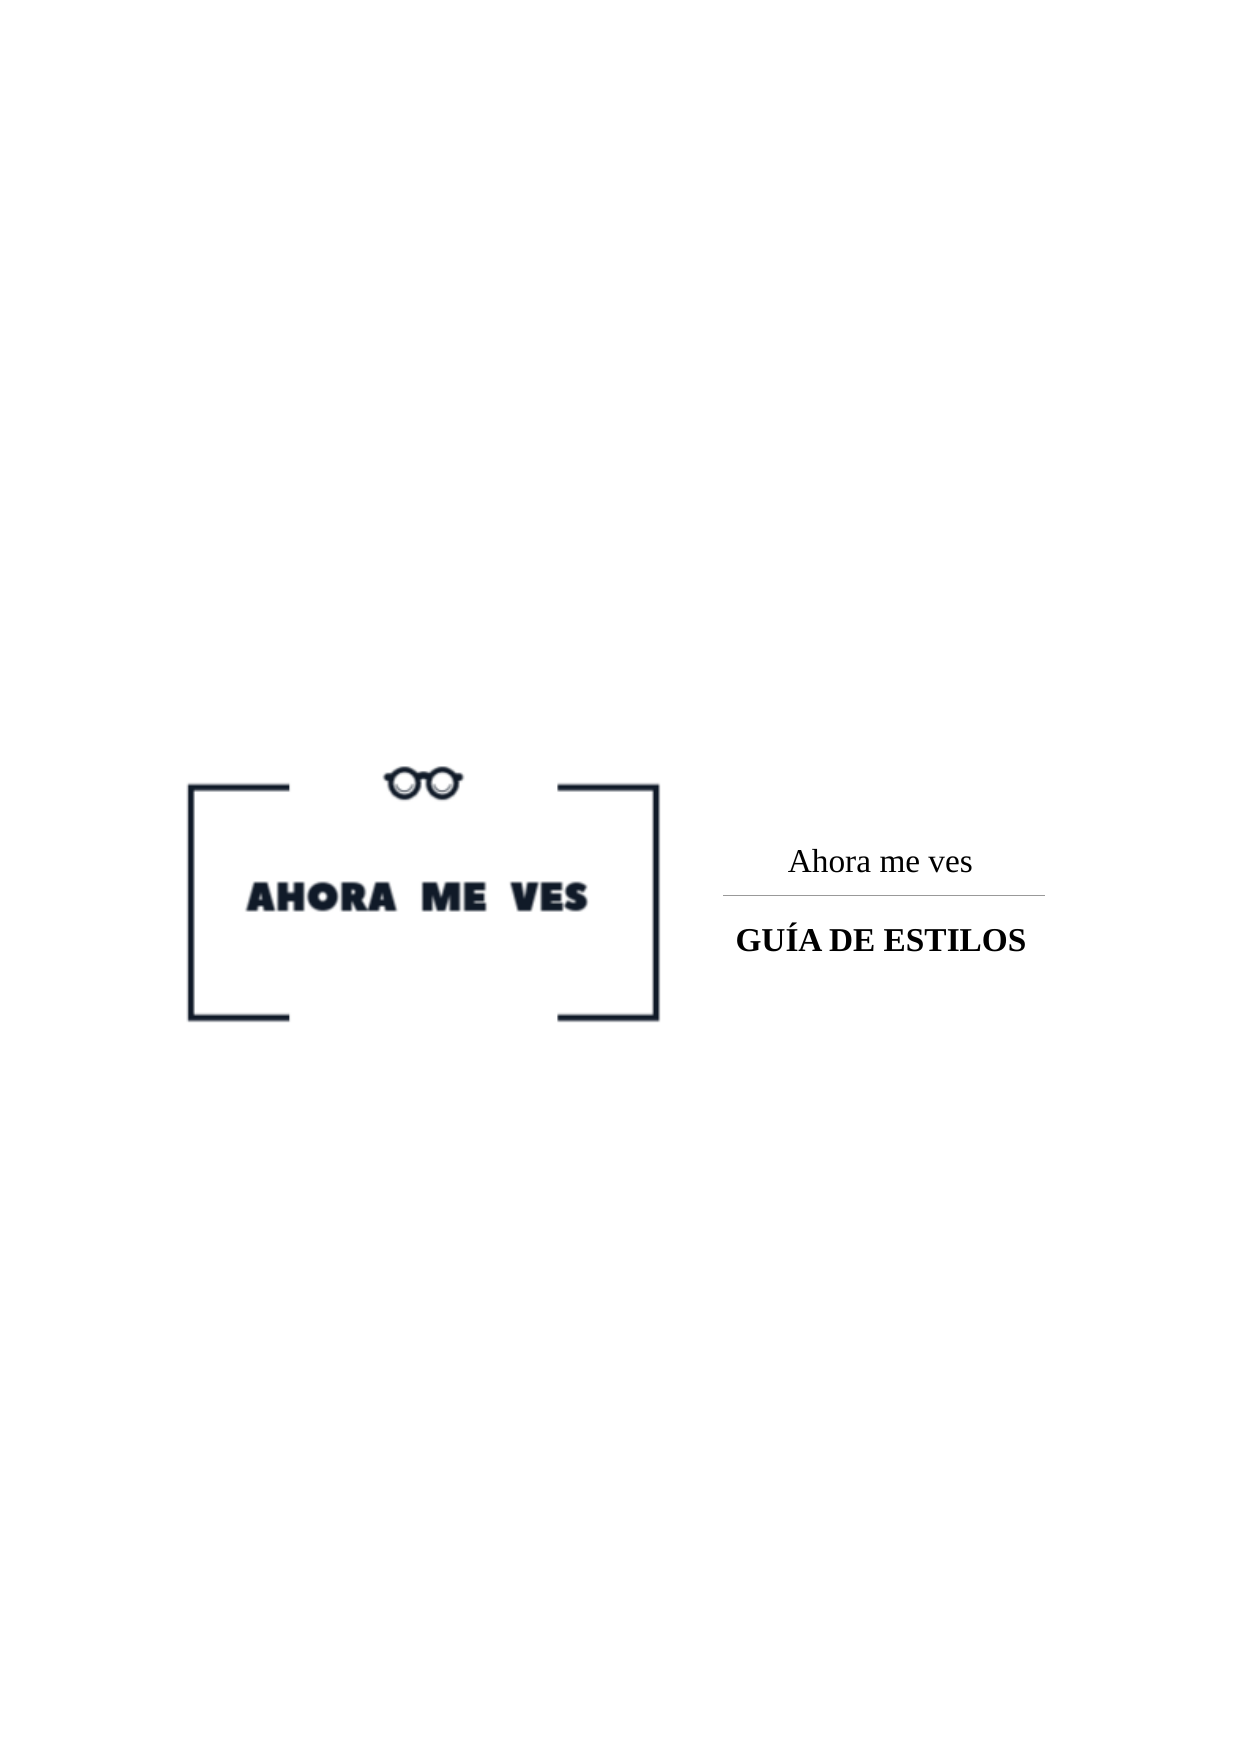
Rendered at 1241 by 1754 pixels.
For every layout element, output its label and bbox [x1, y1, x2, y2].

picture [805, 932, 812, 942]
picture [40, 682, 817, 1096]
